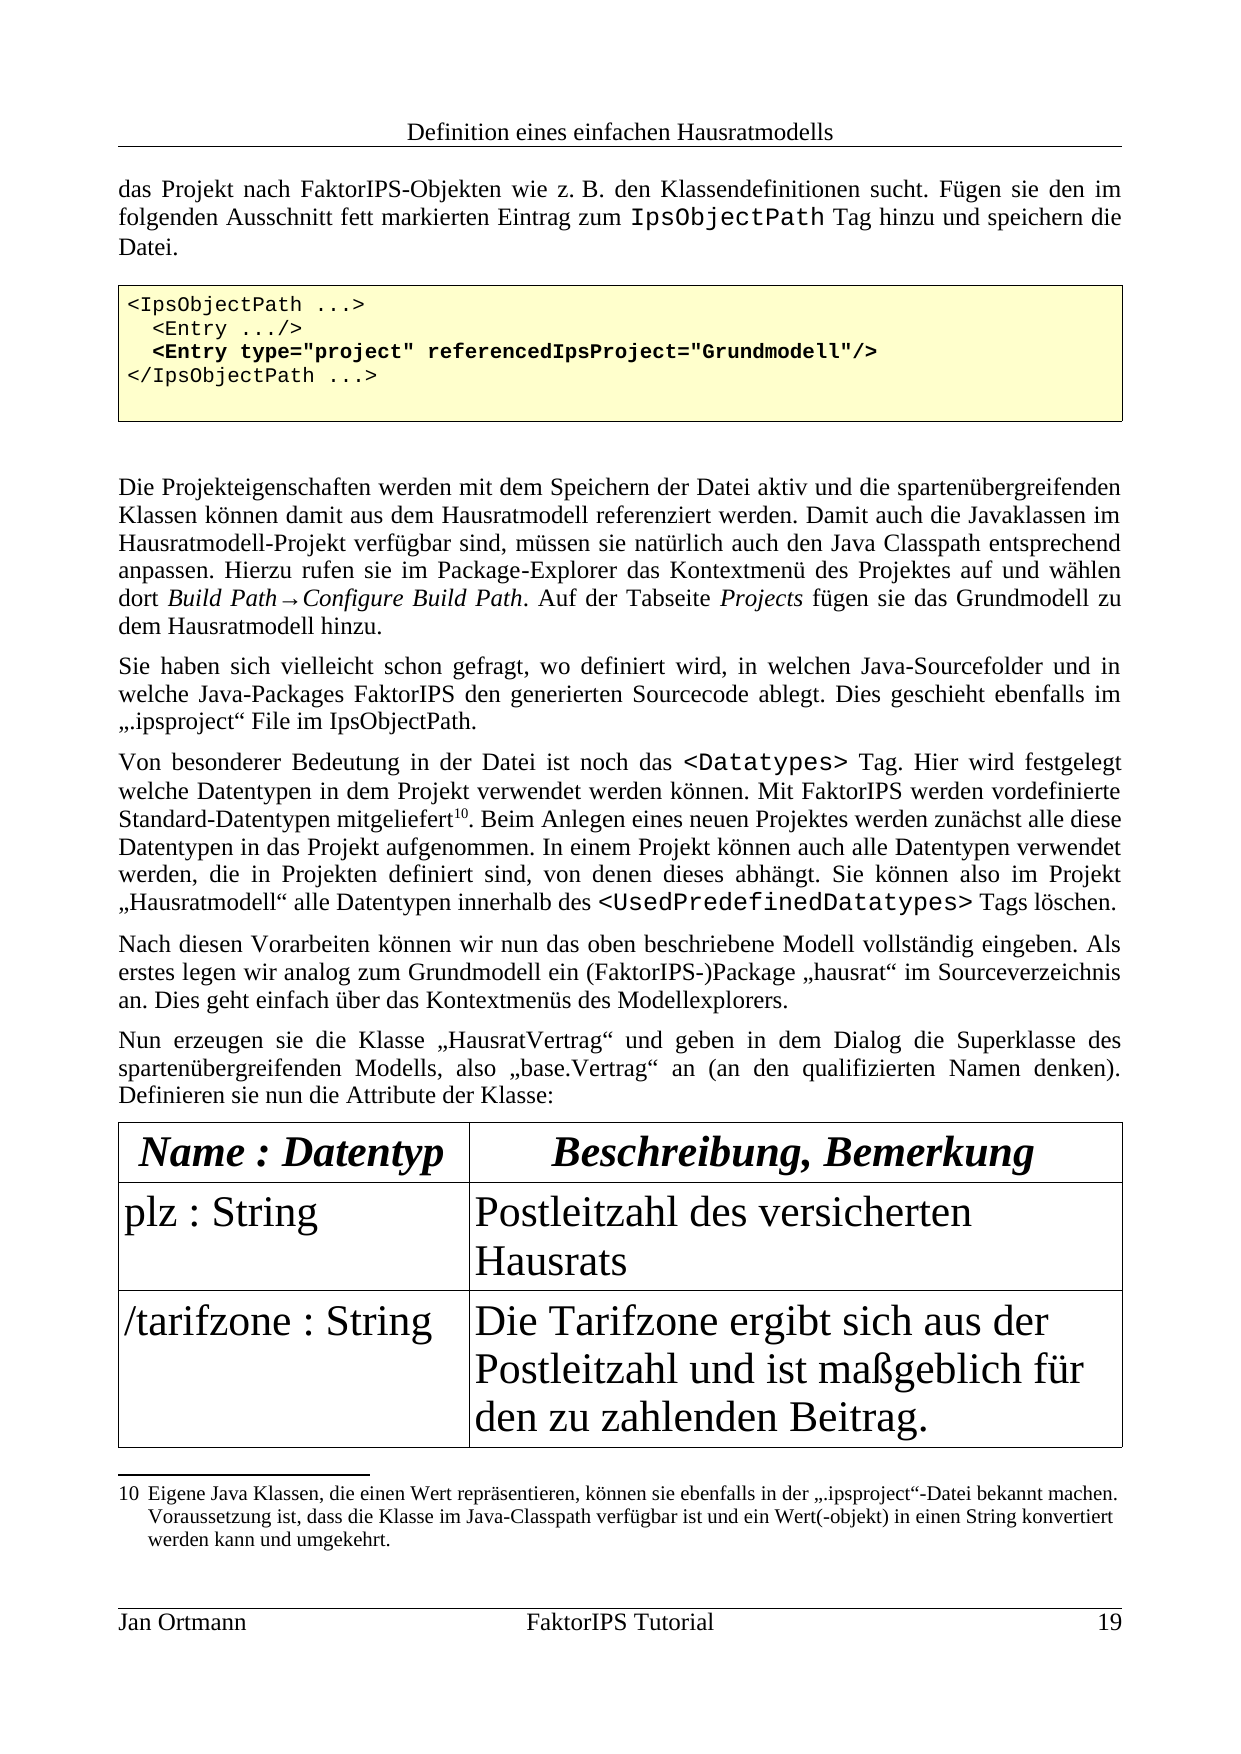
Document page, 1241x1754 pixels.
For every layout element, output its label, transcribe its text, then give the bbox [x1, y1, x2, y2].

text das Projekt nach FaktorIPS-Objekten wie z. B. den Klassendefinitionen sucht. Fügen sie den im folgenden Ausschnitt fett markierten Eintrag zum IpsObjectPath Tag hinzu und speichern die Datei. [118, 175, 1122, 261]
table_header Beschreibung, Bemerkung [470, 1123, 1122, 1182]
text Nun erzeugen sie die Klasse „HausratVertrag“ und geben in dem Dialog die Superklasse des spartenüber­greifenden Modells, also „base.Vertrag“ an (an den qualifizierten Namen denken). Definieren sie nun die Attribute der Klasse: [118, 1026, 1122, 1109]
text Nach diesen Vorarbeiten können wir nun das oben beschriebene Modell vollständig eingeben. Als erstes legen wir analog zum Grundmodell ein (FaktorIPS-)Package „hausrat“ im Sourceverzeichnis an. Dies geht einfach über das Kontextmenüs des Modellexplorers. [118, 931, 1122, 1014]
table_cell plz : String [119, 1183, 469, 1290]
text Sie haben sich vielleicht schon gefragt, wo definiert wird, in welchen Java-Sourcefolder und in welche Java-Packages FaktorIPS den generierten Sourcecode ablegt. Dies geschieht ebenfalls im „.ipsproject“ File im IpsObjectPath. [118, 652, 1122, 735]
text Eigene Java Klassen, die einen Wert repräsentieren, können sie ebenfalls in der „.ipsproject“-Datei bekannt machen. Voraussetzung ist, dass die Klasse im Java-Classpath verfügbar ist und ein Wert(-objekt) in einen String konvertiert werden kann und umgekehrt. [118, 1481, 1122, 1551]
text Von besonderer Bedeutung in der Datei ist noch das <Datatypes> Tag. Hier wird festgelegt welche Datentypen in dem Projekt verwendet werden können. Mit FaktorIPS werden vordefinierte Standard-Datentypen mitgeliefert. Beim Anlegen eines neuen Projektes werden zunächst alle diese Datentypen in das Projekt aufgenommen. In einem Projekt können auch alle Datentypen verwendet werden, die in Projekten definiert sind, von denen dieses abhängt. Sie können also im Projekt „Hausratmodell“ alle Datentypen innerhalb des <UsedPredefinedDatatypes> Tags löschen. [118, 748, 1122, 918]
text Die Projekteigenschaften werden mit dem Speichern der Datei aktiv und die spartenübergreifenden Klassen können damit aus dem Hausratmodell referenziert werden. Damit auch die Javaklassen im Hausratmodell-Projekt verfügbar sind, müssen sie natürlich auch den Java Classpath entsprechend anpassen. Hierzu rufen sie im Package‑Explorer das Kontextmenü des Projektes auf und wählen dort Build Path→Configure Build Path. Auf der Tabseite Projects fügen sie das Grundmodell zu dem Hausratmodell hinzu. [118, 473, 1122, 639]
text </IpsObjectPath ...> [127, 365, 1113, 388]
table_header Name : Datentyp [119, 1123, 469, 1182]
text <IpsObjectPath ...> <Entry .../> <Entry type="project" referencedIpsProject="Grundmodell"/> [127, 294, 1113, 365]
table_cell Postleitzahl des versicherten Hausrats [470, 1183, 1122, 1290]
table_cell Die Tarifzone ergibt sich aus der Postleitzahl und ist maßgeblich für den zu zahlenden Beitrag. [470, 1291, 1122, 1447]
table_cell /tarifzone : String [119, 1291, 469, 1447]
